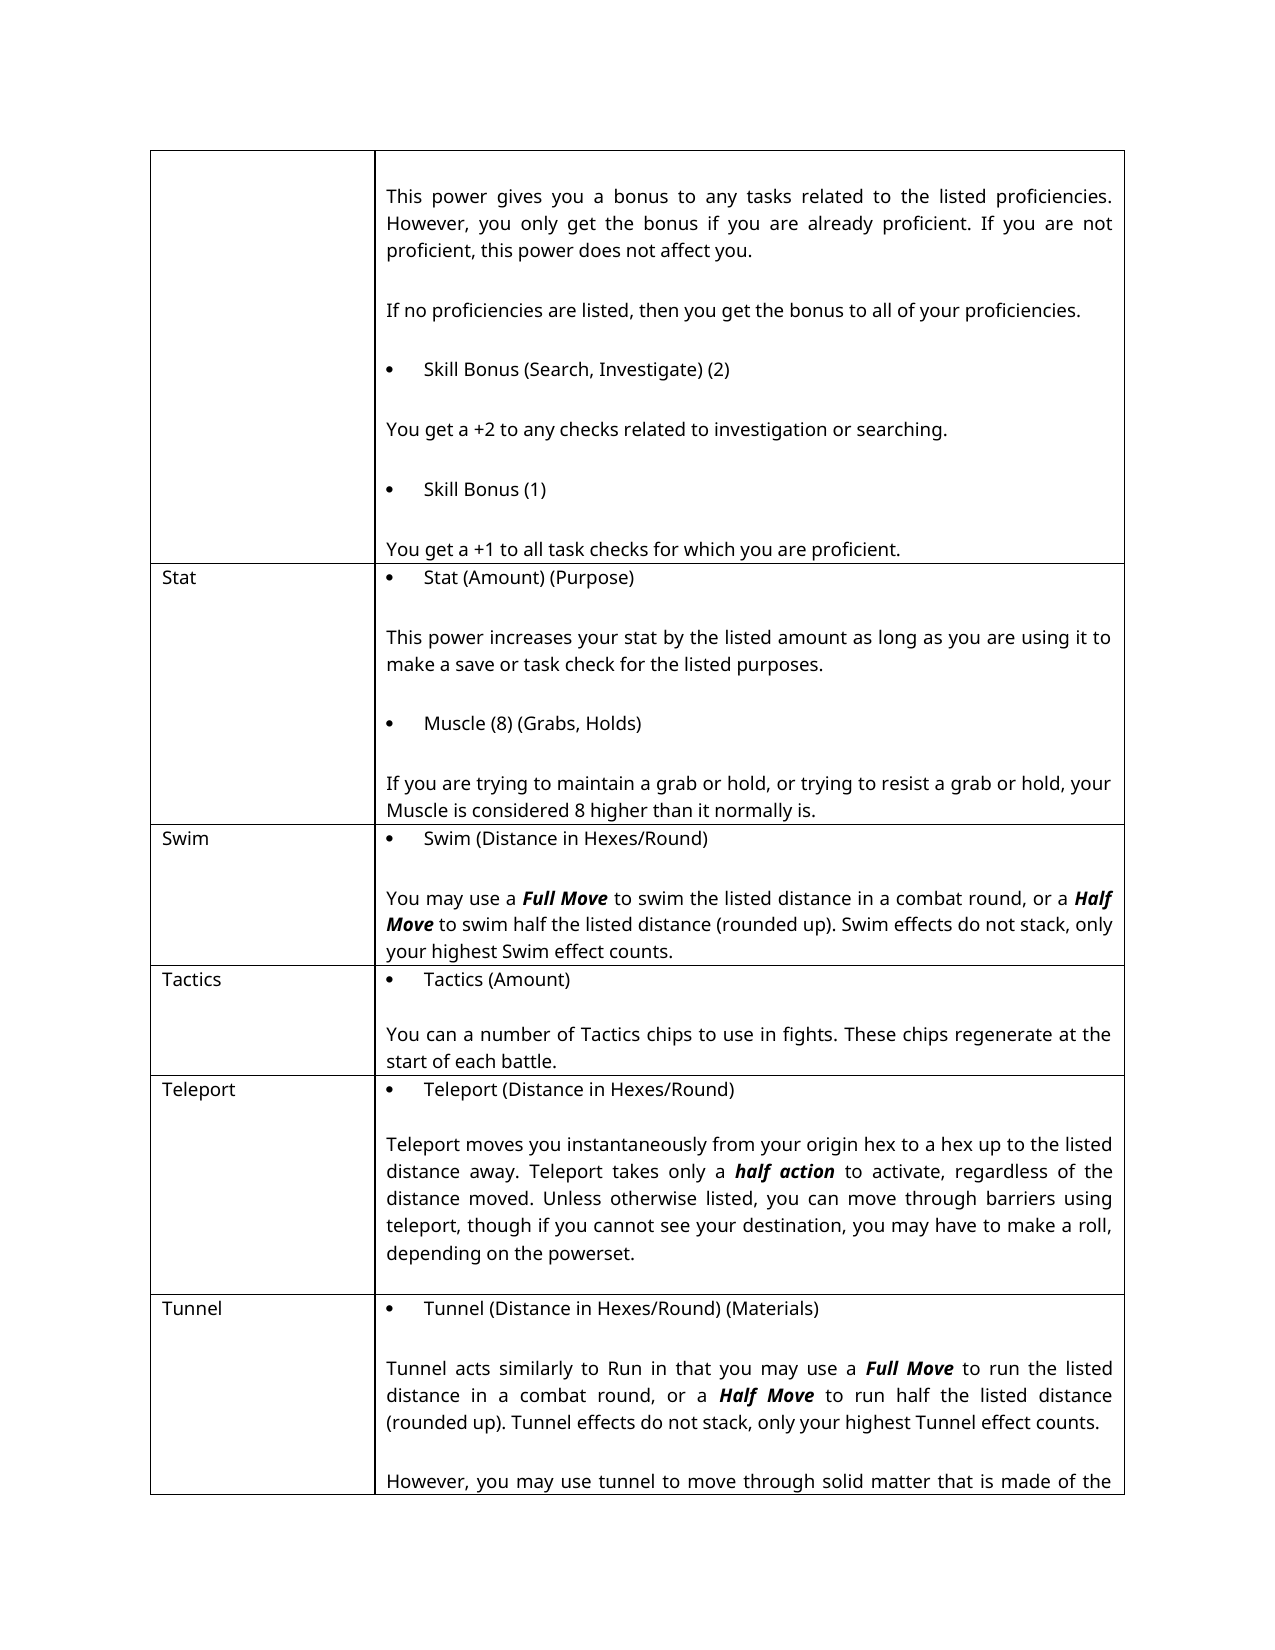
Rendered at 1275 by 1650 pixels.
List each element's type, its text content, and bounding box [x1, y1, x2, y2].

table_cell Teleport (Distance in Hexes/Round) Teleport moves you instantaneously from your origin hex to a hex up to the listed distance away. Teleport takes only a half action to activate, regardless of the distance moved. Unless otherwise listed, you can move through barriers using teleport, though if you cannot see your destination, you may have to make a roll, depending on the powerset. [376, 1076, 1124, 1294]
table_cell Swim [151, 825, 374, 965]
table_cell Tactics [151, 966, 374, 1075]
table_cell Teleport [151, 1076, 374, 1294]
table_cell Tunnel [151, 1295, 374, 1494]
table_cell Tactics (Amount) You can a number of Tactics chips to use in fights. These chips regenerate at the start of each battle. [376, 966, 1124, 1075]
table_cell Stat [151, 564, 374, 824]
table_cell Stat (Amount) (Purpose) This power increases your stat by the listed amount as long as you are using it to make a save or task check for the listed purposes. Muscle (8) (Grabs, Holds) If you are trying to maintain a grab or hold, or trying to resist a grab or hold, your Muscle is considered 8 higher than it normally is. [376, 564, 1124, 824]
table_cell This power gives you a bonus to any tasks related to the listed proficiencies. However, you only get the bonus if you are already proficient. If you are not proficient, this power does not affect you. If no proficiencies are listed, then you get the bonus to all of your proficiencies. Skill Bonus (Search, Investigate) (2) You get a +2 to any checks related to investigation or searching. Skill Bonus (1) You get a +1 to all task checks for which you are proficient. [376, 151, 1124, 563]
table_cell [151, 151, 374, 563]
table_cell Tunnel (Distance in Hexes/Round) (Materials) Tunnel acts similarly to Run in that you may use a Full Move to run the listed distance in a combat round, or a Half Move to run half the listed distance (rounded up). Tunnel effects do not stack, only your highest Tunnel effect counts. However, you may use tunnel to move through solid matter that is made of the [376, 1295, 1124, 1494]
table_cell Swim (Distance in Hexes/Round) You may use a Full Move to swim the listed distance in a combat round, or a Half Move to swim half the listed distance (rounded up). Swim effects do not stack, only your highest Swim effect counts. [376, 825, 1124, 965]
